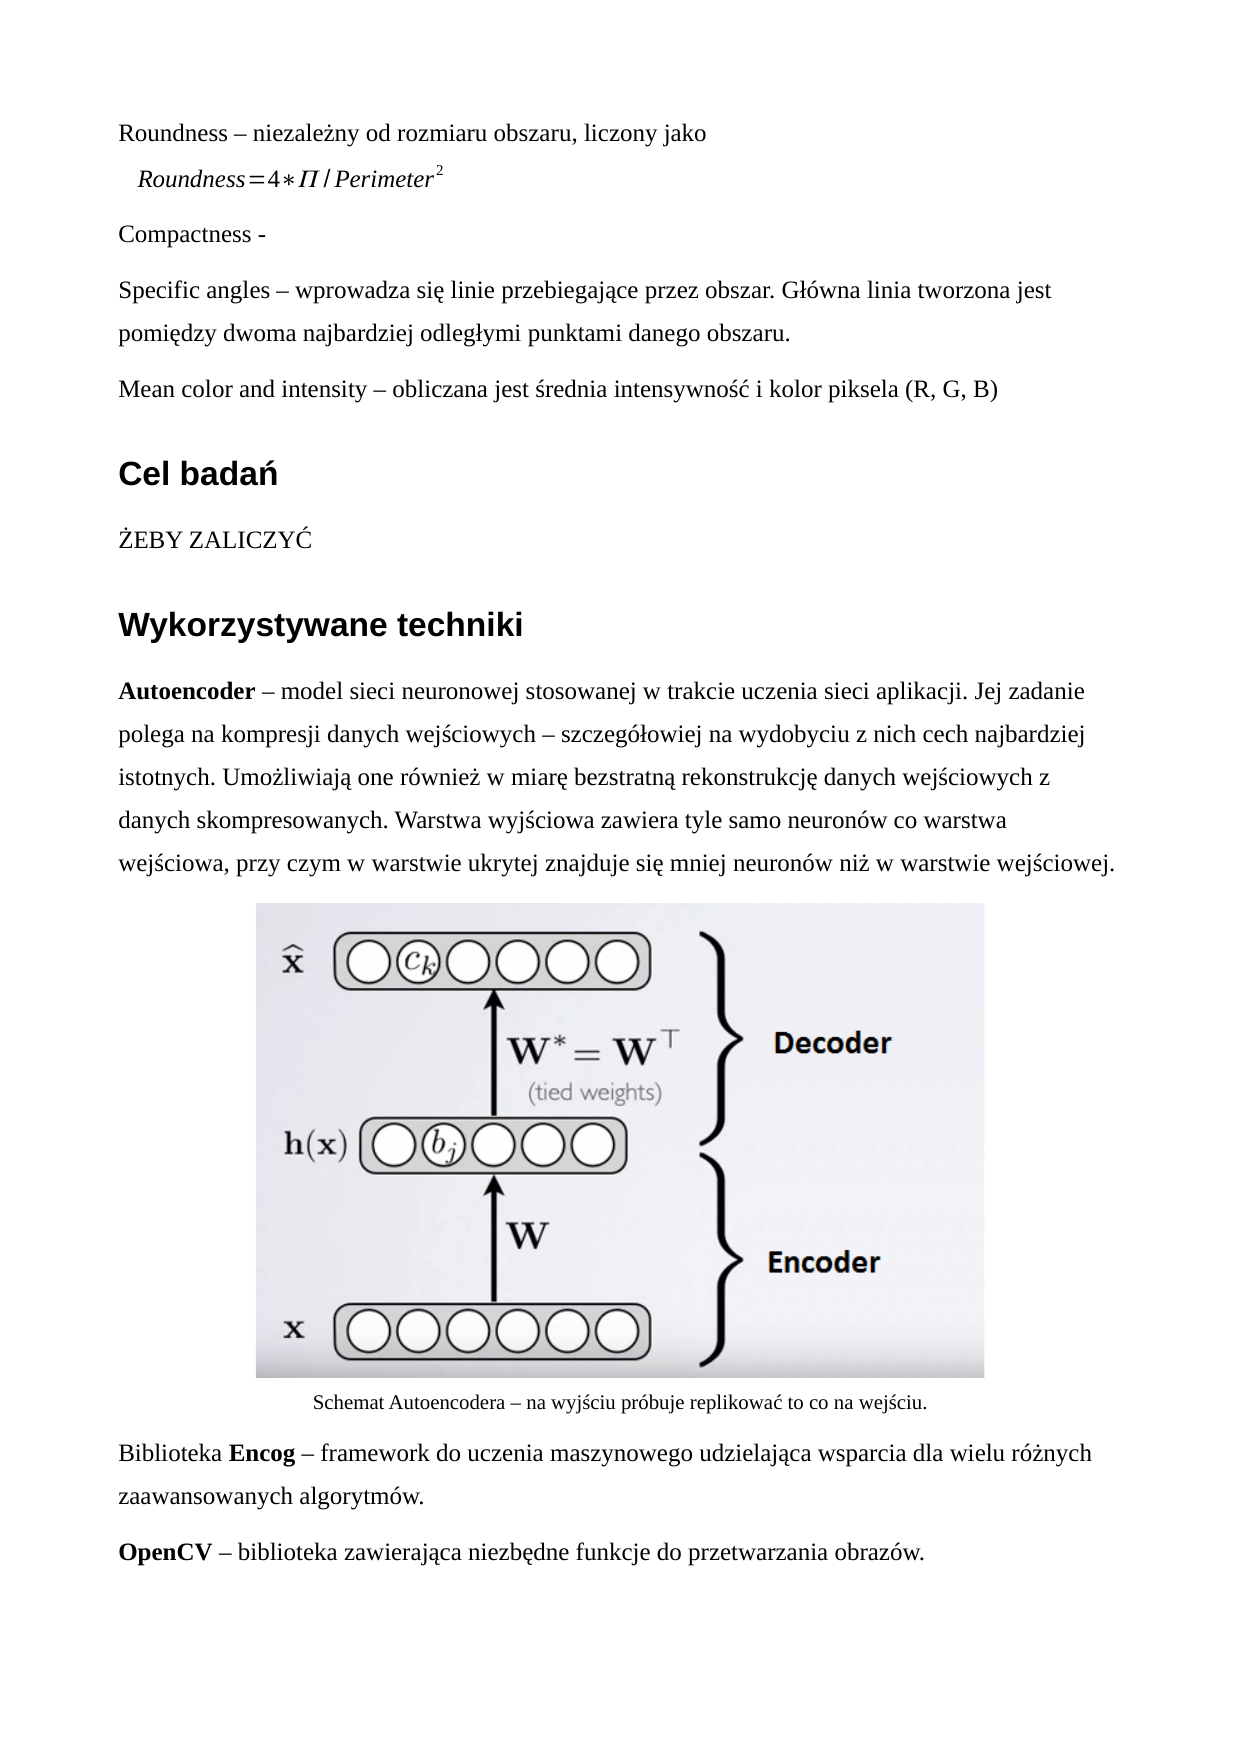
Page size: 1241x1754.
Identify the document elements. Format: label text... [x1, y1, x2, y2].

text Roundness – niezależny od rozmiaru obszaru, liczony jako [118, 118, 1122, 192]
text ŻEBY ZALICZYĆ [118, 525, 1122, 553]
text Compactness - [118, 219, 1122, 248]
subtitle Cel badań [118, 454, 1122, 493]
text Autoencoder – model sieci neuronowej stosowanej w trakcie uczenia sieci aplikacji. Jej zadanie polega na kompresji danych wejściowych – szczegółowiej na wydobyciu z nich cech najbardziej istotnych. Umożliwiają one również w miarę bezstratną rekonstrukcję danych wejściowych z danych skompresowanych. Warstwa wyjściowa zawiera tyle samo neuronów co warstwa wejściowa, przy czym w warstwie ukrytej znajduje się mniej neuronów niż w warstwie wejściowej. [118, 676, 1122, 877]
picture [255, 903, 985, 1378]
text Mean color and intensity – obliczana jest średnia intensywność i kolor piksela (R, G, B) [118, 374, 1122, 402]
subtitle Wykorzystywane techniki [118, 605, 1122, 644]
text Biblioteka Encog – framework do uczenia maszynowego udzielająca wsparcia dla wielu różnych zaawansowanych algorytmów. [118, 1438, 1122, 1510]
text Schemat Autoencodera – na wyjściu próbuje replikować to co na wejściu. [118, 904, 1122, 1414]
text OpenCV – biblioteka zawierająca niezbędne funkcje do przetwarzania obrazów. [118, 1537, 1122, 1566]
text Specific angles – wprowadza się linie przebiegające przez obszar. Główna linia tworzona jest pomiędzy dwoma najbardziej odległymi punktami danego obszaru. [118, 275, 1122, 347]
